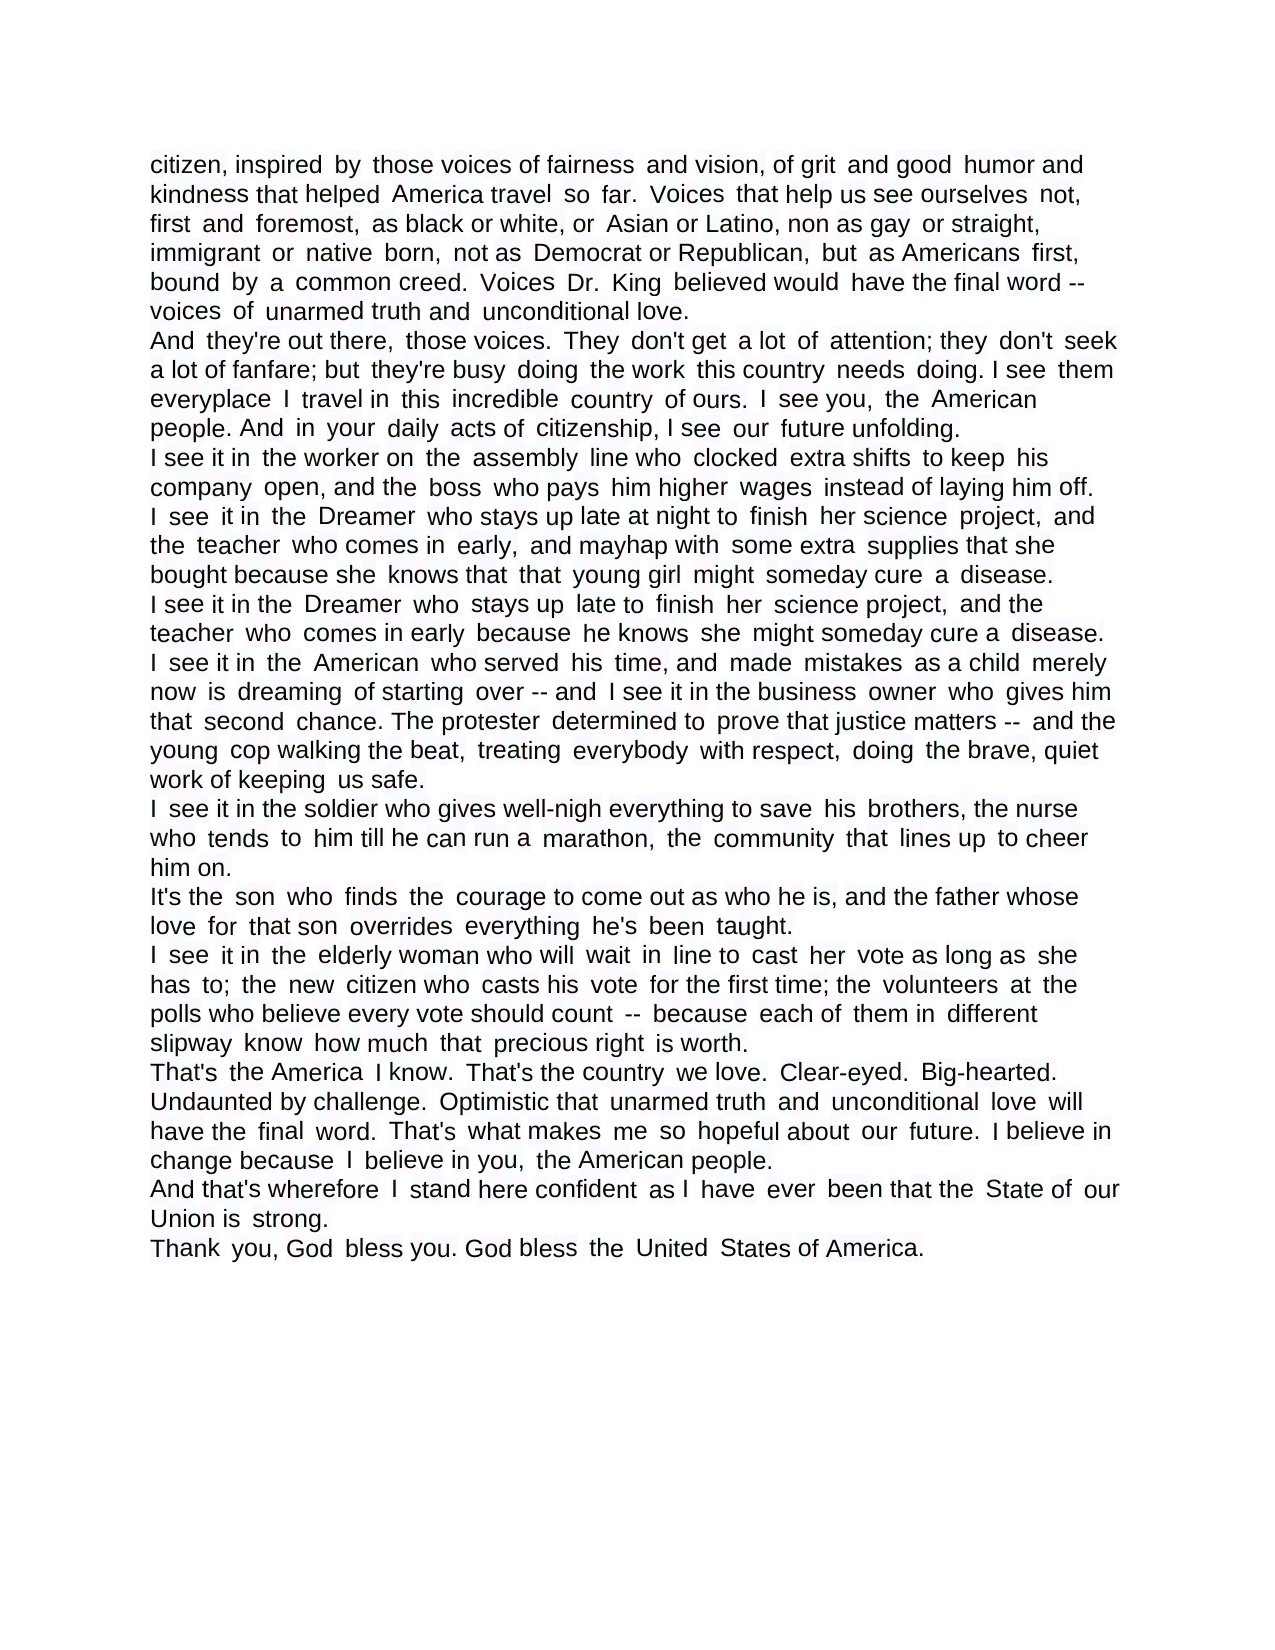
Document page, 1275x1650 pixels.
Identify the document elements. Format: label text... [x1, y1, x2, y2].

text That's the America I know. That's the country we love. Clear-eyed. Big-hearted. Undaunted by challenge. Optimistic that unarmed truth and unconditional love will have the final word. That's what makes me so hopeful about our future. I believe in change because I believe in you, the American people. [150, 1057, 1125, 1174]
text I see it in the Dreamer who stays up late at night to finish her science project, and the teacher who comes in early, and mayhap with some extra supplies that she bought because she knows that that young girl might someday cure a disease. [415, 501, 513, 560]
text I see it in the American who served his time, and made mistakes as a child merely now is dreaming of starting over -- and I see it in the business owner who gives him that second chance. The protester determined to prove that justice matters -- and the young cop walking the beat, treating everybody with respect, doing the brave, quiet work of keeping us safe. [157, 648, 230, 765]
text I see it in the elderly woman who will wait in line to cast her vote as long as she has to; the new citizen who casts his vote for the first time; the volunteers at the polls who believe every vote should count -- because each of them in different slipway know how much that precious right is worth. [150, 940, 1125, 1057]
text Thank you, God bless you. God bless the United States of America. [458, 1233, 519, 1262]
text It's the son who finds the courage to come out as who he is, and the father whose love for that son overrides everything he's been taught. [390, 882, 440, 940]
text I see it in the soldier who gives well-nigh everything to save his brothers, the nurse who tends to him till he can run a marathon, the community that lines up to cheer him on. [150, 794, 1125, 882]
text I see it in the Dreamer who stays up late at night to finish her science project, and the teacher who comes in early, and mayhap with some extra supplies that she bought because she knows that that young girl might someday cure a disease. [1053, 501, 1125, 589]
text Thank you, God bless you. God bless the United States of America. [258, 1233, 359, 1262]
text And they're out there, those voices. They don't get a lot of attention; they don't seek a lot of fanfare; but they're busy doing the work this country needs doing. I see them everyplace I travel in this incredible country of ours. I see you, the American people. And in your daily acts of citizenship, I see our future unfolding. [150, 326, 1125, 443]
text I see it in the Dreamer who stays up late to finish her science project, and the teacher who comes in early because he knows she might someday cure a disease. [393, 589, 476, 648]
text It's the son who finds the courage to come out as who he is, and the father whose love for that son overrides everything he's been taught. [793, 882, 1125, 940]
text And that's wherefore I stand here confident as I have ever been that the State of our Union is strong. [150, 1174, 1125, 1233]
text I see it in the Dreamer who stays up late to finish her science project, and the teacher who comes in early because he knows she might someday cure a disease. [1043, 589, 1125, 648]
text It's the son who finds the courage to come out as who he is, and the father whose love for that son overrides everything he's been taught. [215, 882, 270, 940]
text I see it in the Dreamer who stays up late to finish her science project, and the teacher who comes in early because he knows she might someday cure a disease. [668, 589, 882, 619]
text I see it in the worker on the assembly line who clocked extra shifts to keep his company open, and the boss who pays him higher wages instead of laying him off. [800, 443, 856, 501]
text I see it in the worker on the assembly line who clocked extra shifts to keep his company open, and the boss who pays him higher wages instead of laying him off. [457, 443, 574, 501]
text It is not easy. Our brand of democracy is hard. But I can promise that a little over a year from now, when I no longer hold this office, I will be right there with you as a citizen, inspired by those voices of fairness and vision, of grit and good humor and kindness that helped America travel so far. Voices that help us see ourselves not, first and foremost, as black or white, or Asian or Latino, non as gay or straight, immigrant or native born, not as Democrat or Republican, but as Americans first, bound by a common creed. Voices Dr. King believed would have the final word -- voices of unarmed truth and unconditional love. [150, 150, 1125, 326]
text Thank you, God bless you. God bless the United States of America. [924, 1233, 1125, 1262]
text I see it in the worker on the assembly line who clocked extra shifts to keep his company open, and the boss who pays him higher wages instead of laying him off. [628, 443, 706, 501]
text I see it in the American who served his time, and made mistakes as a child merely now is dreaming of starting over -- and I see it in the business owner who gives him that second chance. The protester determined to prove that justice matters -- and the young cop walking the beat, treating everybody with respect, doing the brave, quiet work of keeping us safe. [425, 648, 1125, 794]
text I see it in the American who served his time, and made mistakes as a child merely now is dreaming of starting over -- and I see it in the business owner who gives him that second chance. The protester determined to prove that justice matters -- and the young cop walking the beat, treating everybody with respect, doing the brave, quiet work of keeping us safe. [209, 648, 394, 765]
text It's the son who finds the courage to come out as who he is, and the father whose love for that son overrides everything he's been taught. [663, 882, 716, 940]
text I see it in the worker on the assembly line who clocked extra shifts to keep his company open, and the boss who pays him higher wages instead of laying him off. [971, 443, 1125, 501]
